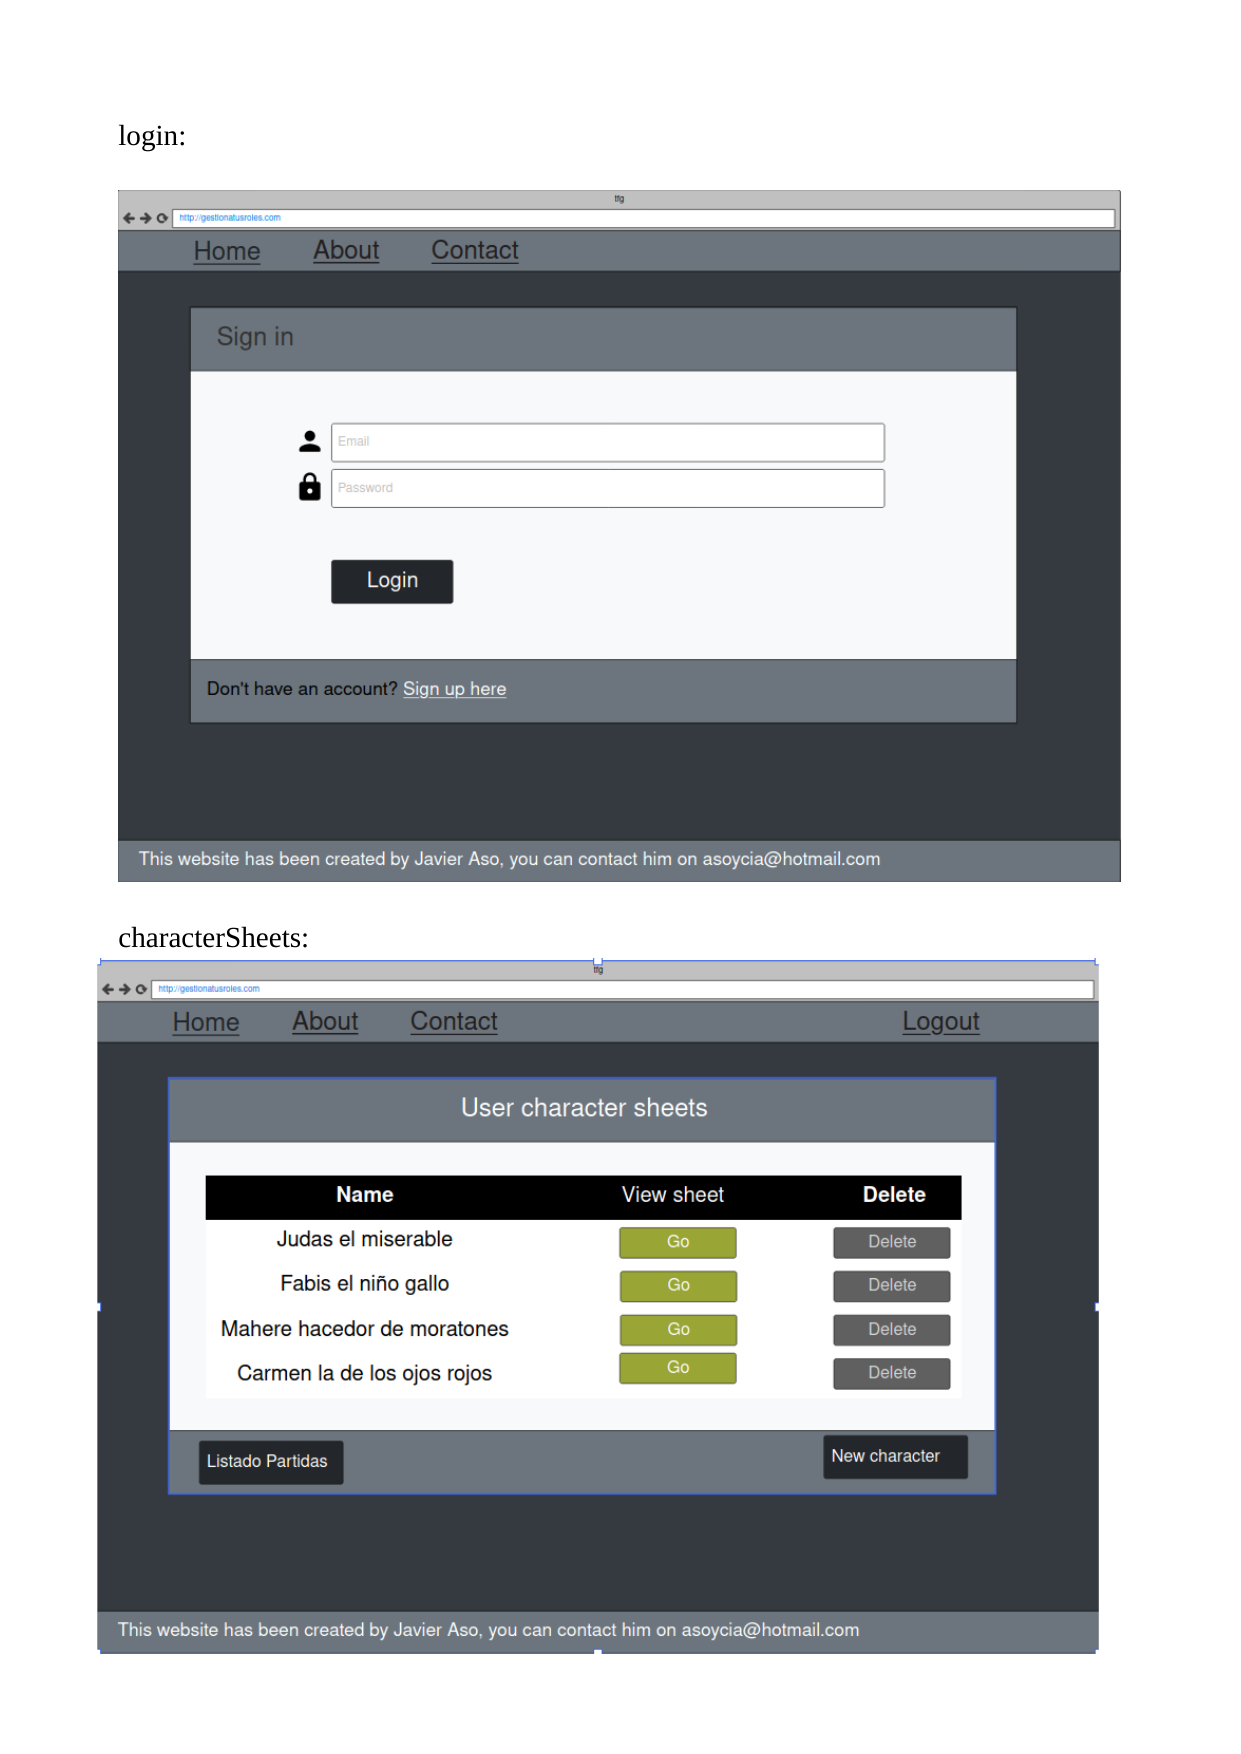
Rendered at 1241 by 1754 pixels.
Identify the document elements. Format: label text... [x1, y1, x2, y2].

picture [97, 958, 1102, 1654]
text login: [118, 118, 1122, 152]
text characterSheets: [118, 920, 1122, 953]
picture [118, 190, 1123, 882]
